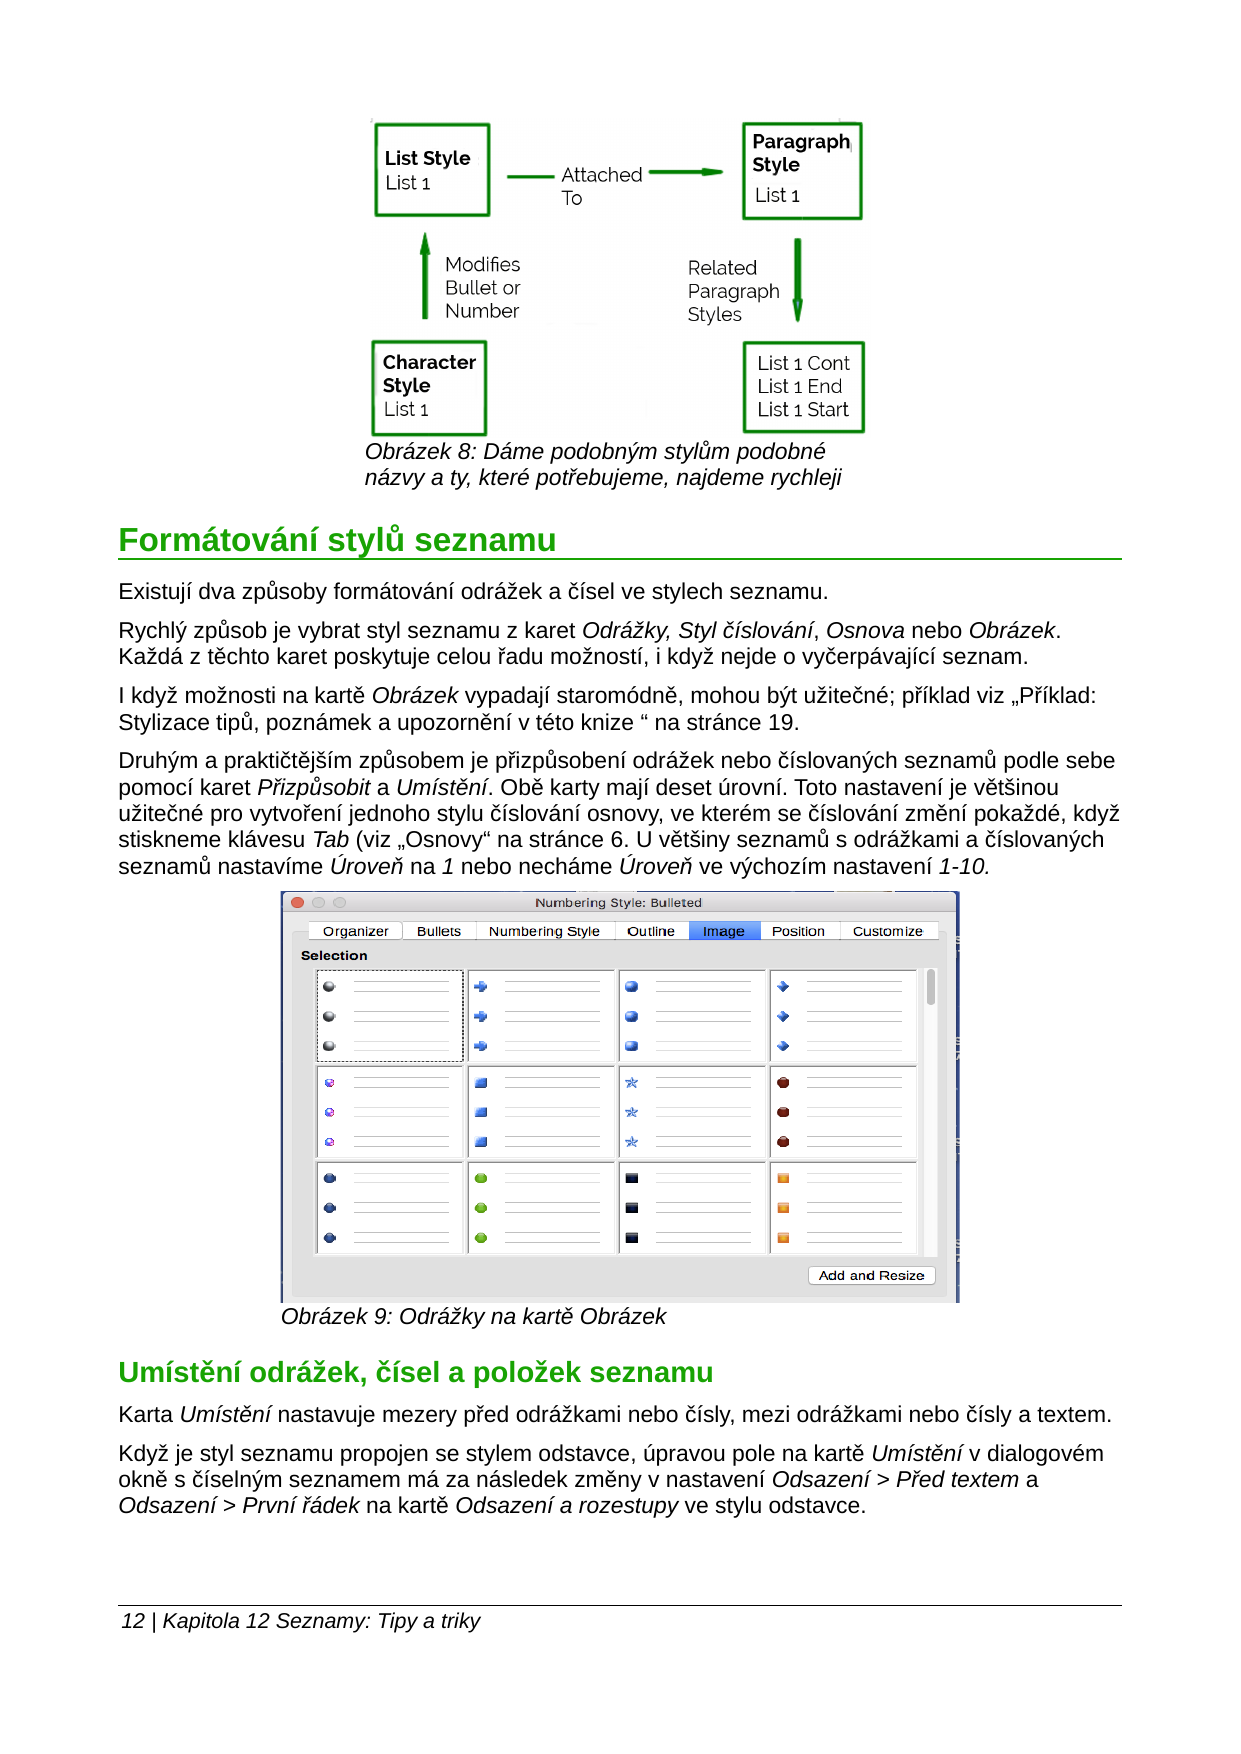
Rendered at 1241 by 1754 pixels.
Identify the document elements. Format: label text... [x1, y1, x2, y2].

text I když možnosti na kartě Obrázek vypadají staromódně, mohou být užitečné; příklad viz „Příklad: Stylizace tipů, poznámek a upozornění v této knize “ na stránce 18. [118, 682, 1122, 735]
text Obrázek 9: Odrážky na kartě Obrázek [281, 1303, 960, 1329]
text Když je styl seznamu propojen se stylem odstavce, úpravou pole na kartě Umístění v dialogovém okně s číselným seznamem má za následek změny v nastavení Odsazení > Před textem a Odsazení > První řádek na kartě Odsazení a rozestupy ve stylu odstavce. [118, 1439, 1122, 1519]
subtitle Umístění odrážek, čísel a položek seznamu [118, 1355, 1122, 1389]
text Druhým a praktičtějším způsobem je přizpůsobení odrážek nebo číslovaných seznamů podle sebe pomocí karet Přizpůsobit a Umístění. Obě karty mají deset úrovní. Toto nastavení je většinou užitečné pro vytvoření jednoho stylu číslování osnovy, ve kterém se číslování změní pokaždé, když stiskneme klávesu Tab (viz „Osnova seznamu“ na stránce 6. U většiny seznamů s odrážkami a číslovaných seznamů nastavíme Úroveň na 1 nebo necháme Úroveň ve výchozím nastavení 1-10. [118, 747, 1122, 879]
text Karta Umístění nastavuje mezery před odrážkami nebo čísly, mezi odrážkami nebo čísly a textem. [118, 1401, 1122, 1427]
text Existují dva způsoby formátování odrážek a čísel ve stylech seznamu. [118, 578, 1122, 604]
subtitle Formátování stylů seznamu [118, 520, 1122, 558]
picture [280, 891, 960, 1303]
picture [370, 118, 871, 438]
text Rychlý způsob je vybrat styl seznamu z karet Odrážky, Styl číslování, Osnova nebo Obrázek. Každá z těchto karet poskytuje celou řadu možností, i když nejde o vyčerpávající seznam. [118, 617, 1122, 669]
text Obrázek 8: Dáme podobným stylům podobné názvy a ty, které potřebujeme, najdeme rychleji [364, 118, 876, 490]
